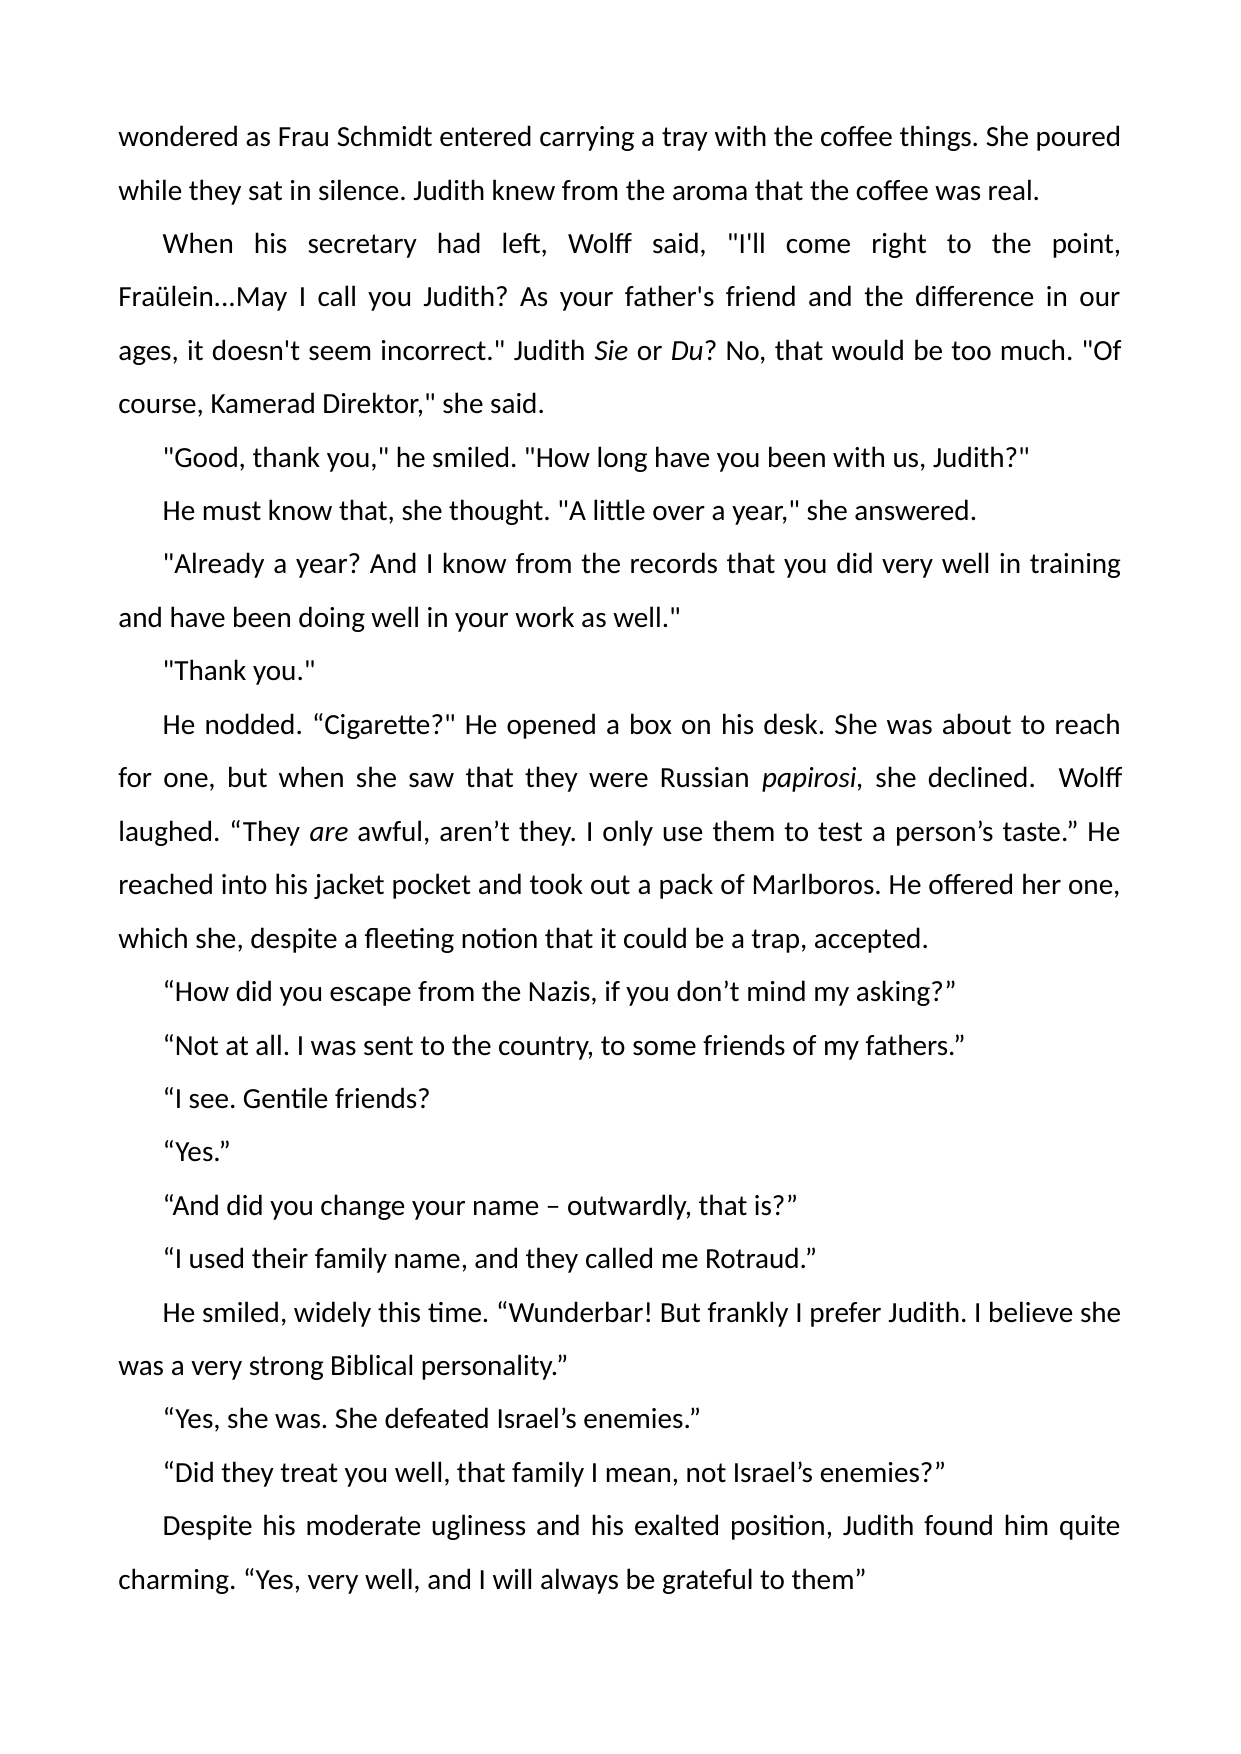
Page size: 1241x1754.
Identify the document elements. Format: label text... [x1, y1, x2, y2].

text When his secretary had left, Wolff said, "I'll come right to the point, Fraülein...May I call you Judith? As your father's friend and the difference in our ages, it doesn't seem incorrect." Judith Sie or Du? No, that would be too much. "Of course, Kamerad Direktor," she said. [118, 225, 1122, 421]
text "Thank you." [118, 652, 1122, 688]
text “Yes, she was. She defeated Israel’s enemies.” [118, 1401, 1122, 1436]
text “Did they treat you well, that family I mean, not Israel’s enemies?” [118, 1454, 1122, 1490]
text “How did you escape from the Nazis, if you don’t mind my asking?” [118, 973, 1122, 1009]
text Despite his moderate ugliness and his exalted position, Judith found him quite charming. “Yes, very well, and I will always be grateful to them” [118, 1507, 1122, 1597]
text “Yes.” [118, 1133, 1122, 1169]
text He nodded. “Cigarette?" He opened a box on his desk. She was about to reach for one, but when she saw that they were Russian papirosi, she declined. Wolff laughed. “They are awful, aren’t they. I only use them to test a person’s taste.” He reached into his jacket pocket and took out a pack of Marlboros. He offered her one, which she, despite a fleeting notion that it could be a trap, accepted. [118, 706, 1122, 955]
text “And did you change your name – outwardly, that is?” [118, 1187, 1122, 1222]
text “I see. Gentile friends? [118, 1080, 1122, 1116]
text "Good, thank you," he smiled. "How long have you been with us, Judith?" [118, 439, 1122, 474]
text “I used their family name, and they called me Rotraud.” [118, 1240, 1122, 1276]
text He smiled, widely this time. “Wunderbar! But frankly I prefer Judith. I believe she was a very strong Biblical personality.” [118, 1294, 1122, 1383]
text "Already a year? And I know from the records that you did very well in training and have been doing well in your work as well." [118, 546, 1122, 635]
text He must know that, she thought. "A little over a year," she answered. [118, 492, 1122, 528]
text “Not at all. I was sent to the country, to some friends of my fathers.” [118, 1027, 1122, 1062]
text wondered as Frau Schmidt entered carrying a tray with the coffee things. She poured while they sat in silence. Judith knew from the aroma that the coffee was real. [118, 118, 1122, 207]
